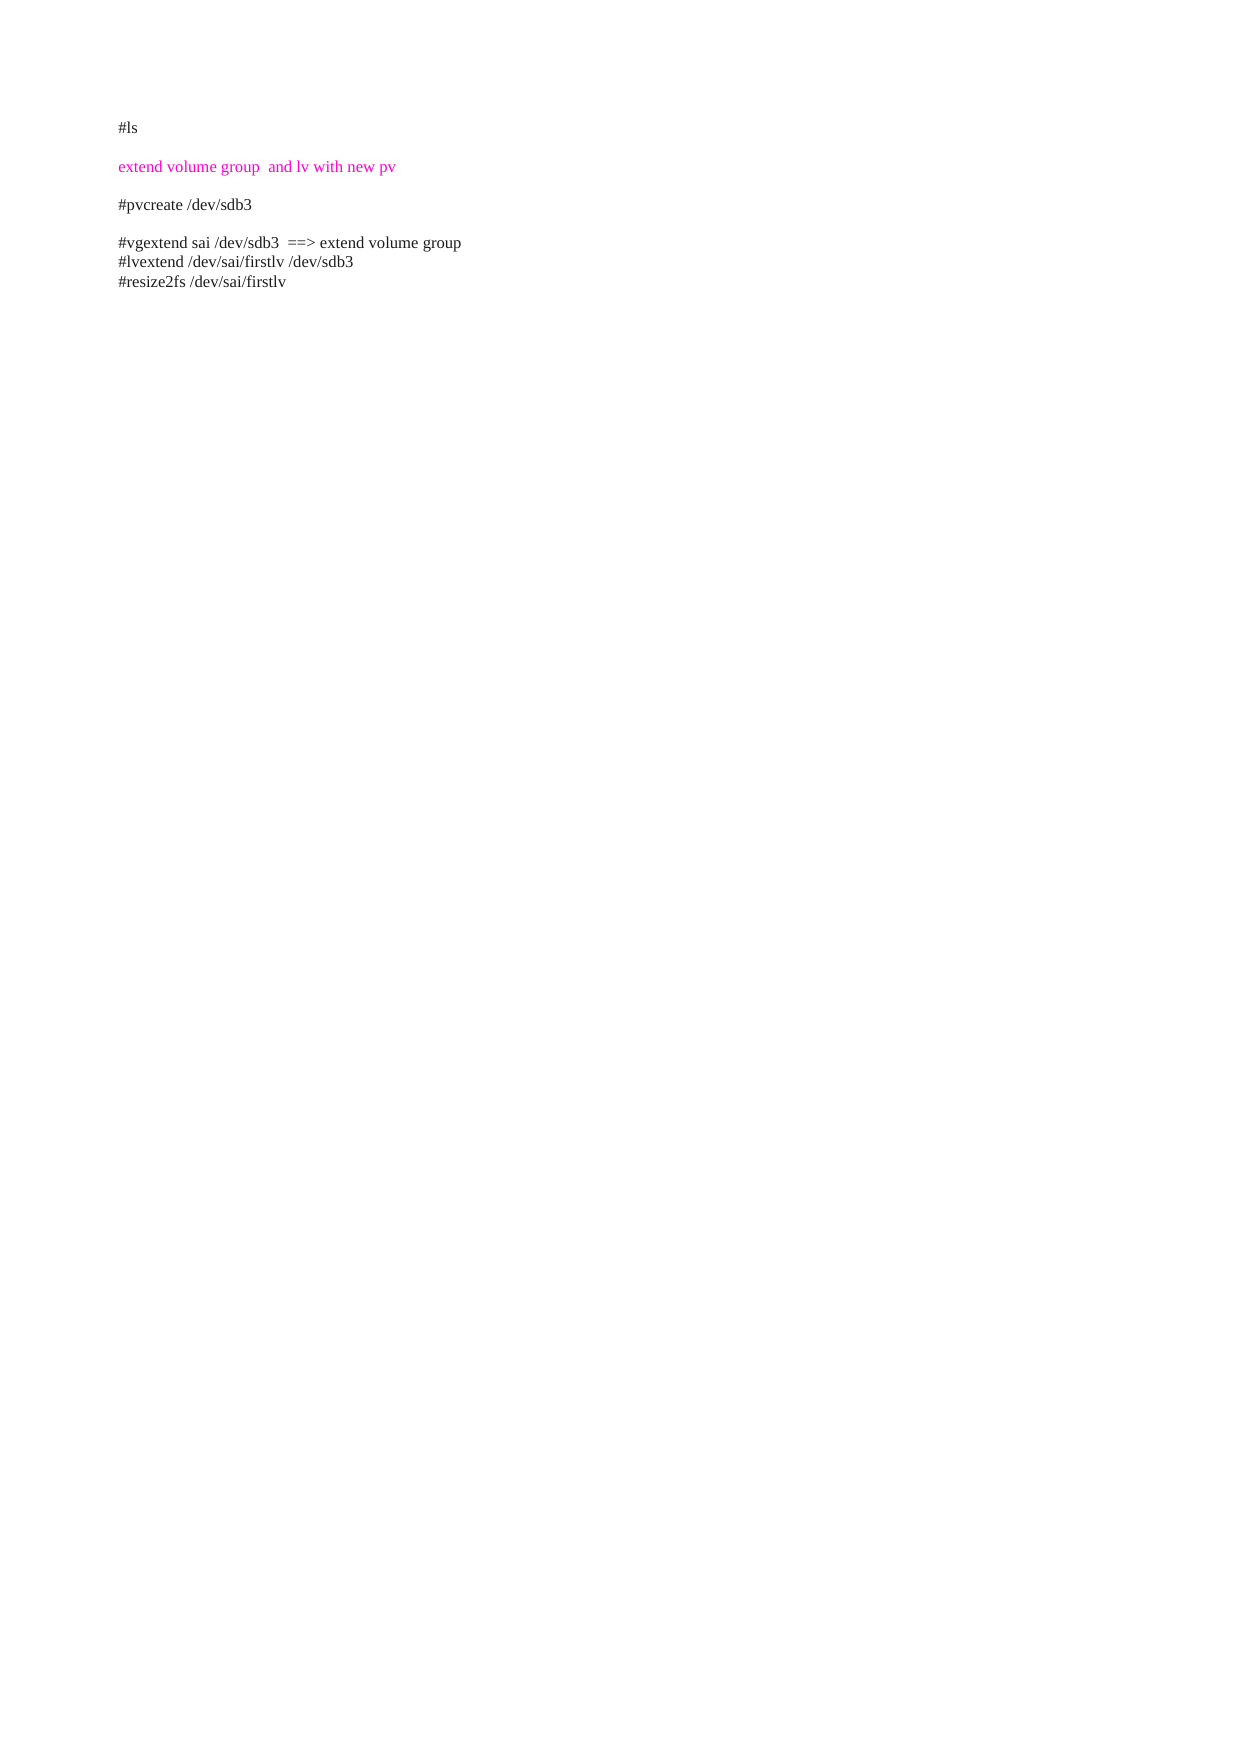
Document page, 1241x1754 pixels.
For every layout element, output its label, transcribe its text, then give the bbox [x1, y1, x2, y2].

text #resize2fs /dev/sai/firstlv [118, 271, 1122, 291]
text #pvcreate /dev/sdb3 [118, 195, 1122, 214]
text #ls [118, 118, 1122, 137]
text extend volume group and lv with new pv [118, 156, 1122, 176]
text #lvextend /dev/sai/firstlv /dev/sdb3 [118, 252, 1122, 271]
text #vgextend sai /dev/sdb3 ==> extend volume group [118, 233, 1122, 252]
